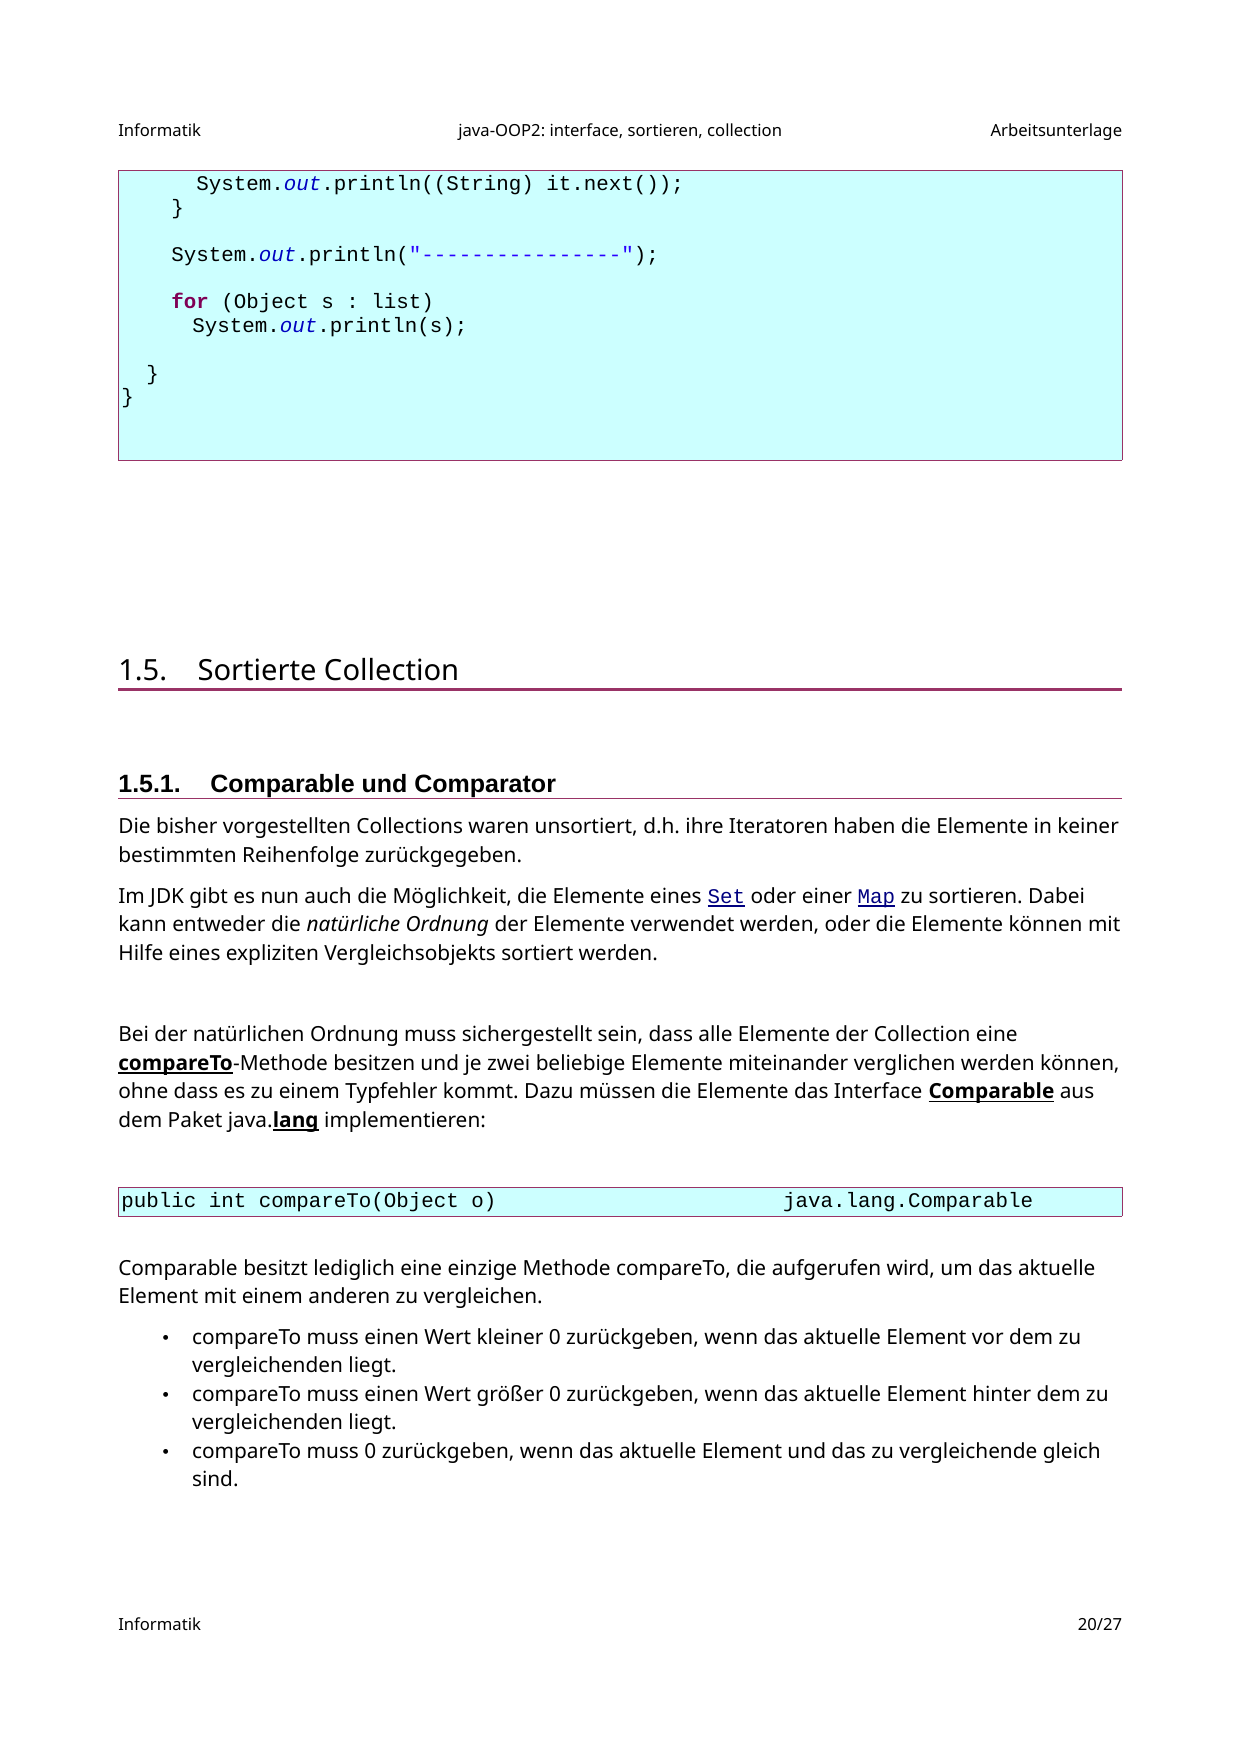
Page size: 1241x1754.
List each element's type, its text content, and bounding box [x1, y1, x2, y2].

list compareTo muss einen Wert kleiner 0 zurückgeben, wenn das aktuelle Element vor dem zu vergleichenden liegt. [162, 1322, 1122, 1379]
subtitle Comparable und Comparator [118, 769, 1122, 798]
text } [119, 359, 1122, 383]
text } [119, 383, 1122, 407]
subtitle Sortierte Collection [118, 649, 1122, 688]
text Bei der natürlichen Ordnung muss sichergestellt sein, dass alle Elemente der Collection eine compareTo-Methode besitzen und je zwei beliebige Elemente miteinander verglichen werden können, ohne dass es zu einem Typfehler kommt. Dazu müssen die Elemente das Interface Comparable aus dem Paket java.lang implementieren: [118, 1019, 1122, 1133]
text System.out.println("----------------"); [119, 241, 1122, 265]
text public int compareTo(Object o) java.lang.Comparable [119, 1188, 1122, 1216]
list compareTo muss 0 zurückgeben, wenn das aktuelle Element und das zu vergleichende gleich sind. [162, 1436, 1122, 1493]
text Comparable besitzt lediglich eine einzige Methode compareTo, die aufgerufen wird, um das aktuelle Element mit einem anderen zu vergleichen. [118, 1253, 1122, 1309]
list compareTo muss einen Wert größer 0 zurückgeben, wenn das aktuelle Element hinter dem zu vergleichenden liegt. [162, 1379, 1122, 1436]
text } [119, 194, 1122, 218]
text System.out.println((String) it.next()); [119, 171, 1122, 194]
text Im JDK gibt es nun auch die Möglichkeit, die Elemente eines Set oder einer Map zu sortieren. Dabei kann entweder die natürliche Ordnung der Elemente verwendet werden, oder die Elemente können mit Hilfe eines expliziten Vergleichsobjekts sortiert werden. [118, 881, 1122, 966]
text Die bisher vorgestellten Collections waren unsortiert, d.h. ihre Iteratoren haben die Elemente in keiner bestimmten Reihenfolge zurückgegeben. [118, 811, 1122, 868]
text for (Object s : list) [119, 288, 1122, 312]
text System.out.println(s); [119, 312, 1122, 336]
